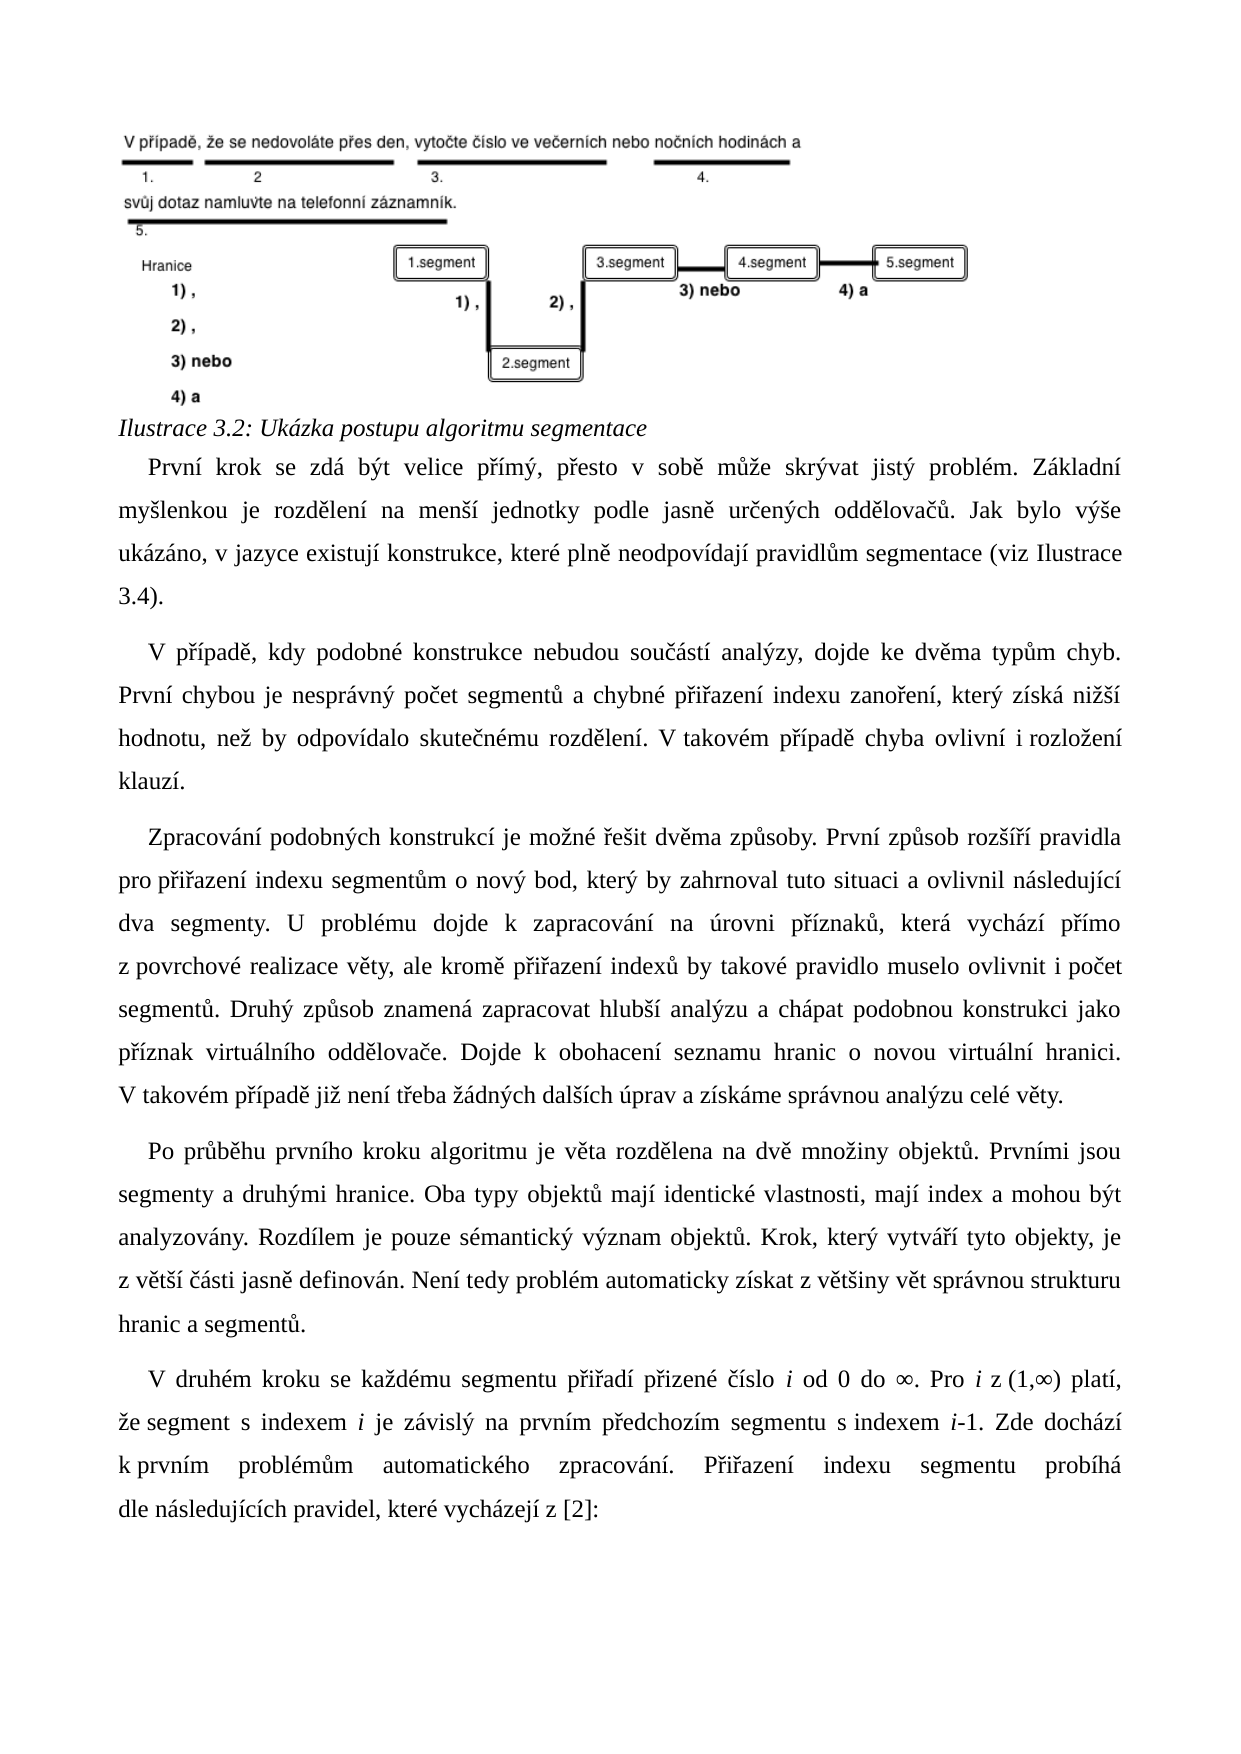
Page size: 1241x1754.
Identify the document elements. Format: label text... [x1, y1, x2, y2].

picture [118, 130, 975, 413]
text Ilustrace 3.2: Ukázka postupu algoritmu segmentace [118, 413, 974, 442]
text Zpracování podobných konstrukcí je možné řešit dvěma způsoby. První způsob rozšíří pravidla pro přiřazení indexu segmentům o nový bod, který by zahrnoval tuto situaci a ovlivnil následující dva segmenty. U problému dojde k zapracování na úrovni příznaků, která vychází přímo z povrchové realizace věty, ale kromě přiřazení indexů by takové pravidlo muselo ovlivnit i počet segmentů. Druhý způsob znamená zapracovat hlubší analýzu a chápat podobnou konstrukci jako příznak virtuálního oddělovače. Dojde k obohacení seznamu hranic o novou virtuální hranici. V takovém případě již není třeba žádných dalších úprav a získáme správnou analýzu celé věty. [118, 822, 1122, 1109]
text V případě, kdy podobné konstrukce nebudou součástí analýzy, dojde ke dvěma typům chyb. První chybou je nesprávný počet segmentů a chybné přiřazení indexu zanoření, který získá nižší hodnotu, než by odpovídalo skutečnému rozdělení. V takovém případě chyba ovlivní i rozložení klauzí. [118, 637, 1122, 795]
text Po průběhu prvního kroku algoritmu je věta rozdělena na dvě množiny objektů. Prvními jsou segmenty a druhými hranice. Oba typy objektů mají identické vlastnosti, mají index a mohou být analyzovány. Rozdílem je pouze sémantický význam objektů. Krok, který vytváří tyto objekty, je z větší části jasně definován. Není tedy problém automaticky získat z většiny vět správnou strukturu hranic a segmentů. [118, 1136, 1122, 1337]
text První krok se zdá být velice přímý, přesto v sobě může skrývat jistý problém. Základní myšlenkou je rozdělení na menší jednotky podle jasně určených oddělovačů. Jak bylo výše ukázáno, v jazyce existují konstrukce, které plně neodpovídají pravidlům segmentace (viz Ilustrace 3.4). [118, 452, 1122, 610]
text V druhém kroku se každému segmentu přiřadí přizené číslo i od 0 do ∞. Pro i z (1,∞) platí, že segment s indexem i je závislý na prvním předchozím segmentu s indexem i-1. Zde dochází k prvním problémům automatického zpracování. Přiřazení indexu segmentu probíhá dle následujících pravidel, které vycházejí z [2]: [118, 1364, 1122, 1522]
